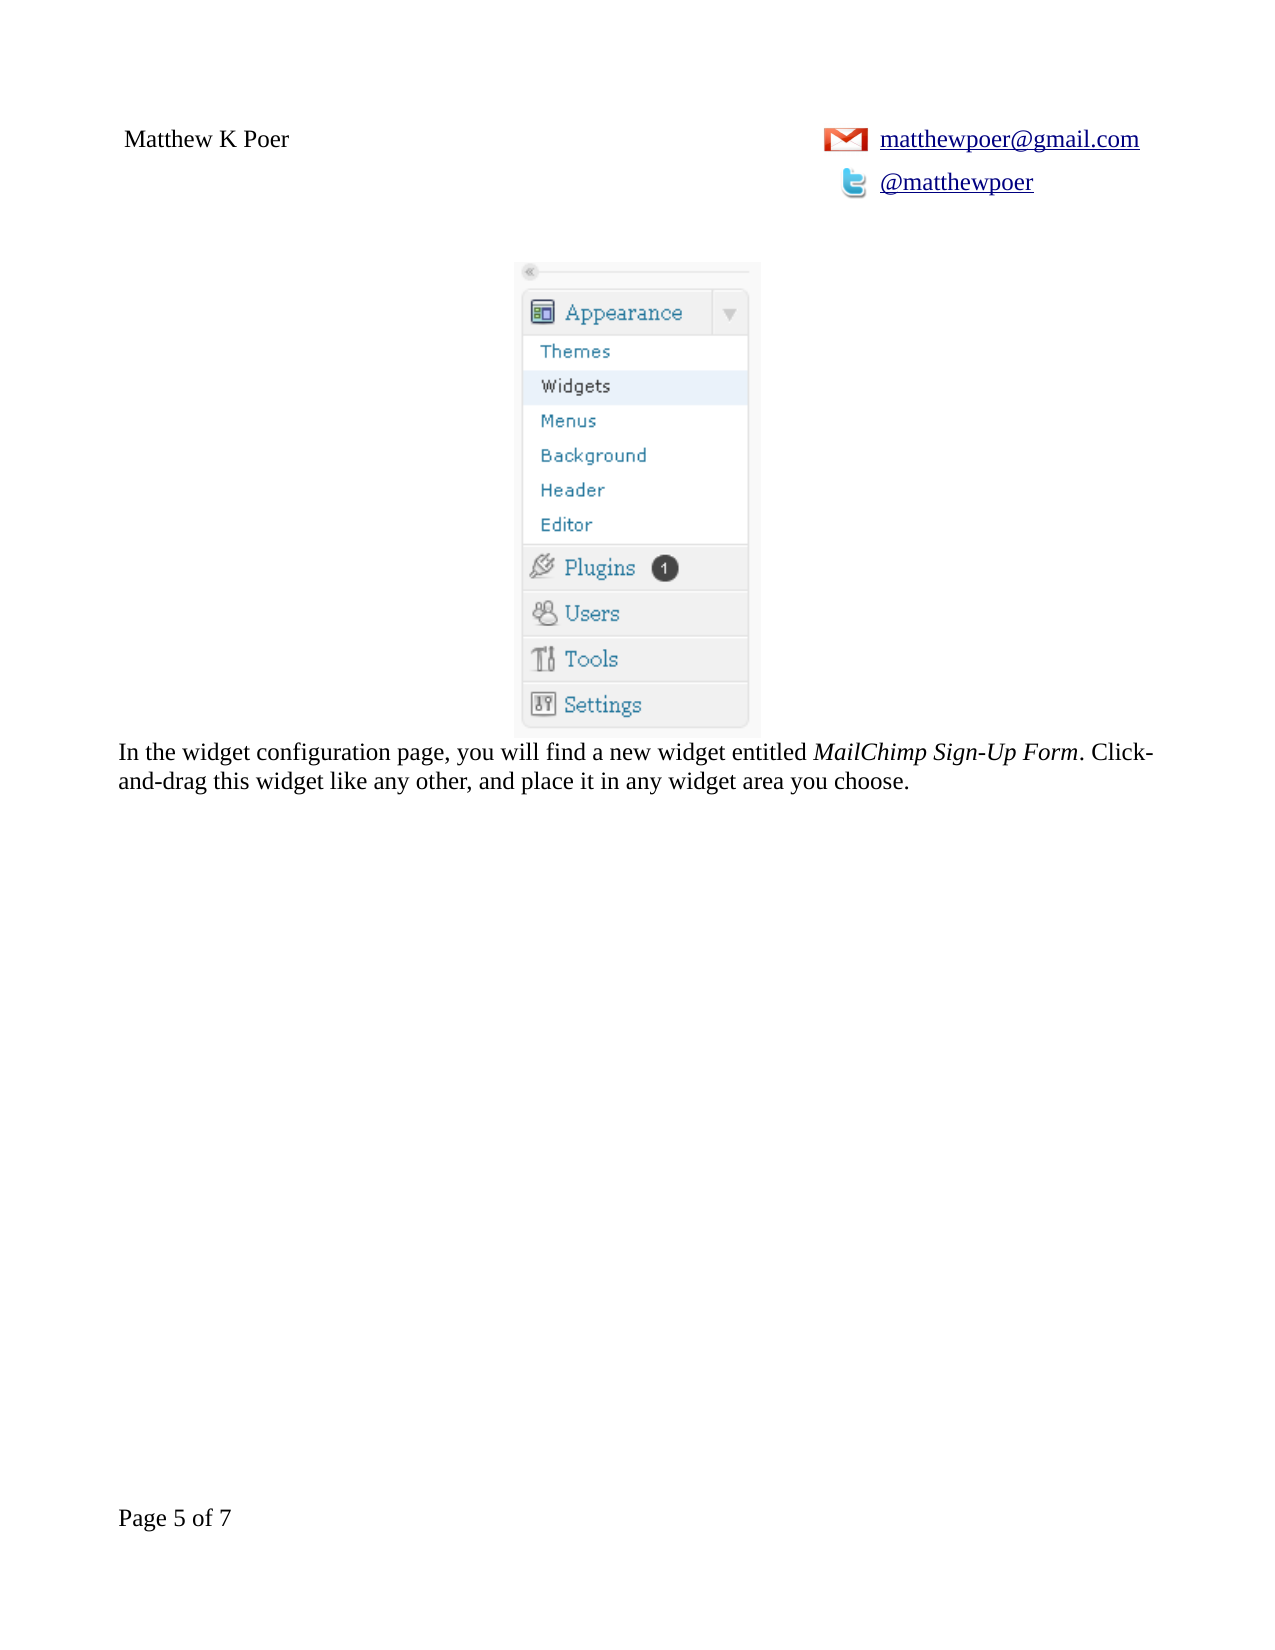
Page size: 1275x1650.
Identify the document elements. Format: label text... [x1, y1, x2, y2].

picture [823, 123, 869, 156]
text In the widget configuration page, you will find a new widget entitled MailChimp Sign-Up Form. Click-and-drag this widget like any other, and place it in any widget area you choose. [118, 262, 1157, 795]
picture [836, 166, 869, 199]
